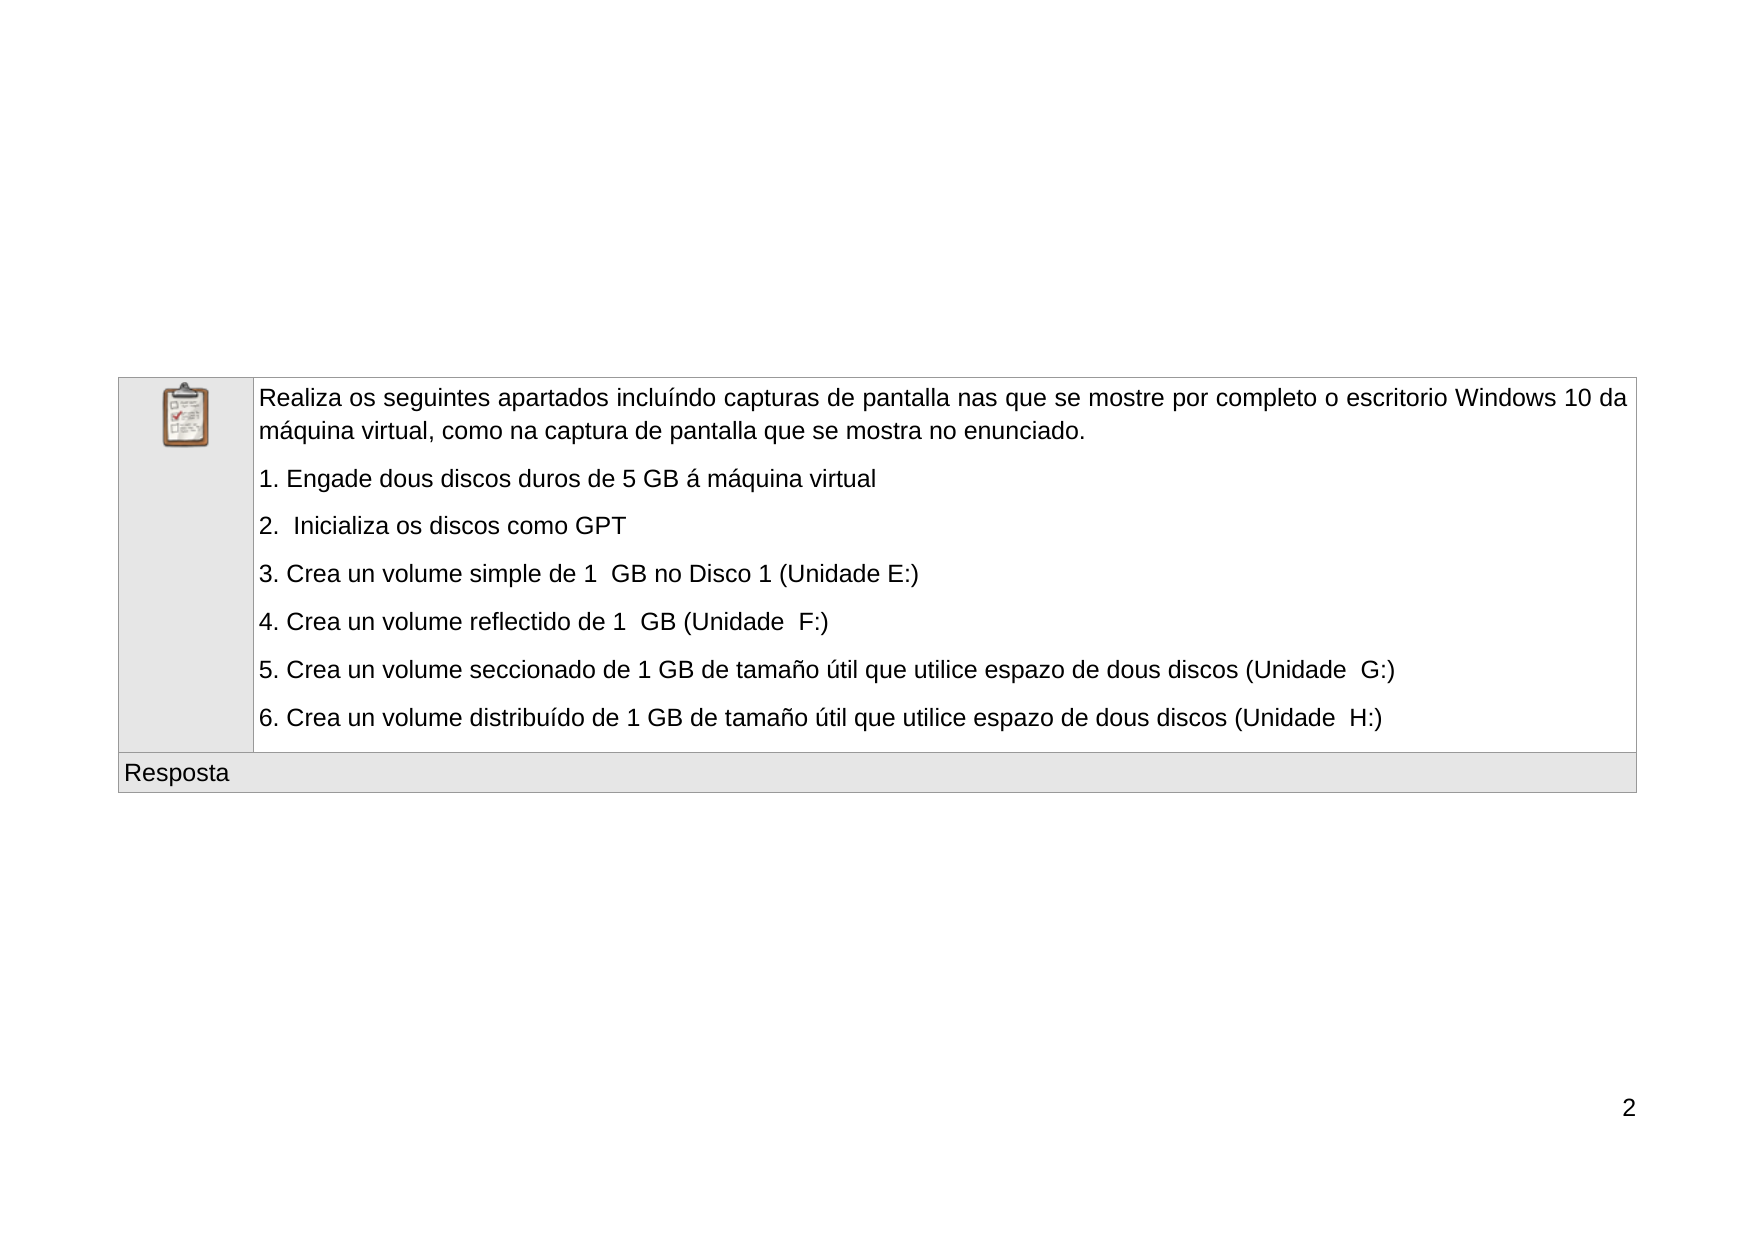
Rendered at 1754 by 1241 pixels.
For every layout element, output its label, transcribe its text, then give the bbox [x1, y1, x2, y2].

table_cell Resposta [119, 753, 1636, 792]
table_header Realiza os seguintes apartados incluíndo capturas de pantalla nas que se mostre por completo o escritorio Windows 10 da máquina virtual, como na captura de pantalla que se mostra no enunciado. 1. Engade dous discos duros de 5 GB á máquina virtual 2. Inicializa os discos como GPT 3. Crea un volume simple de 1 GB no Disco 1 (Unidade E:) 4. Crea un volume reflectido de 1 GB (Unidade F:) 5. Crea un volume seccionado de 1 GB de tamaño útil que utilice espazo de dous discos (Unidade G:) 6. Crea un volume distribuído de 1 GB de tamaño útil que utilice espazo de dous discos (Unidade H:) [254, 378, 1636, 752]
table_header [119, 378, 253, 752]
picture [153, 382, 218, 448]
